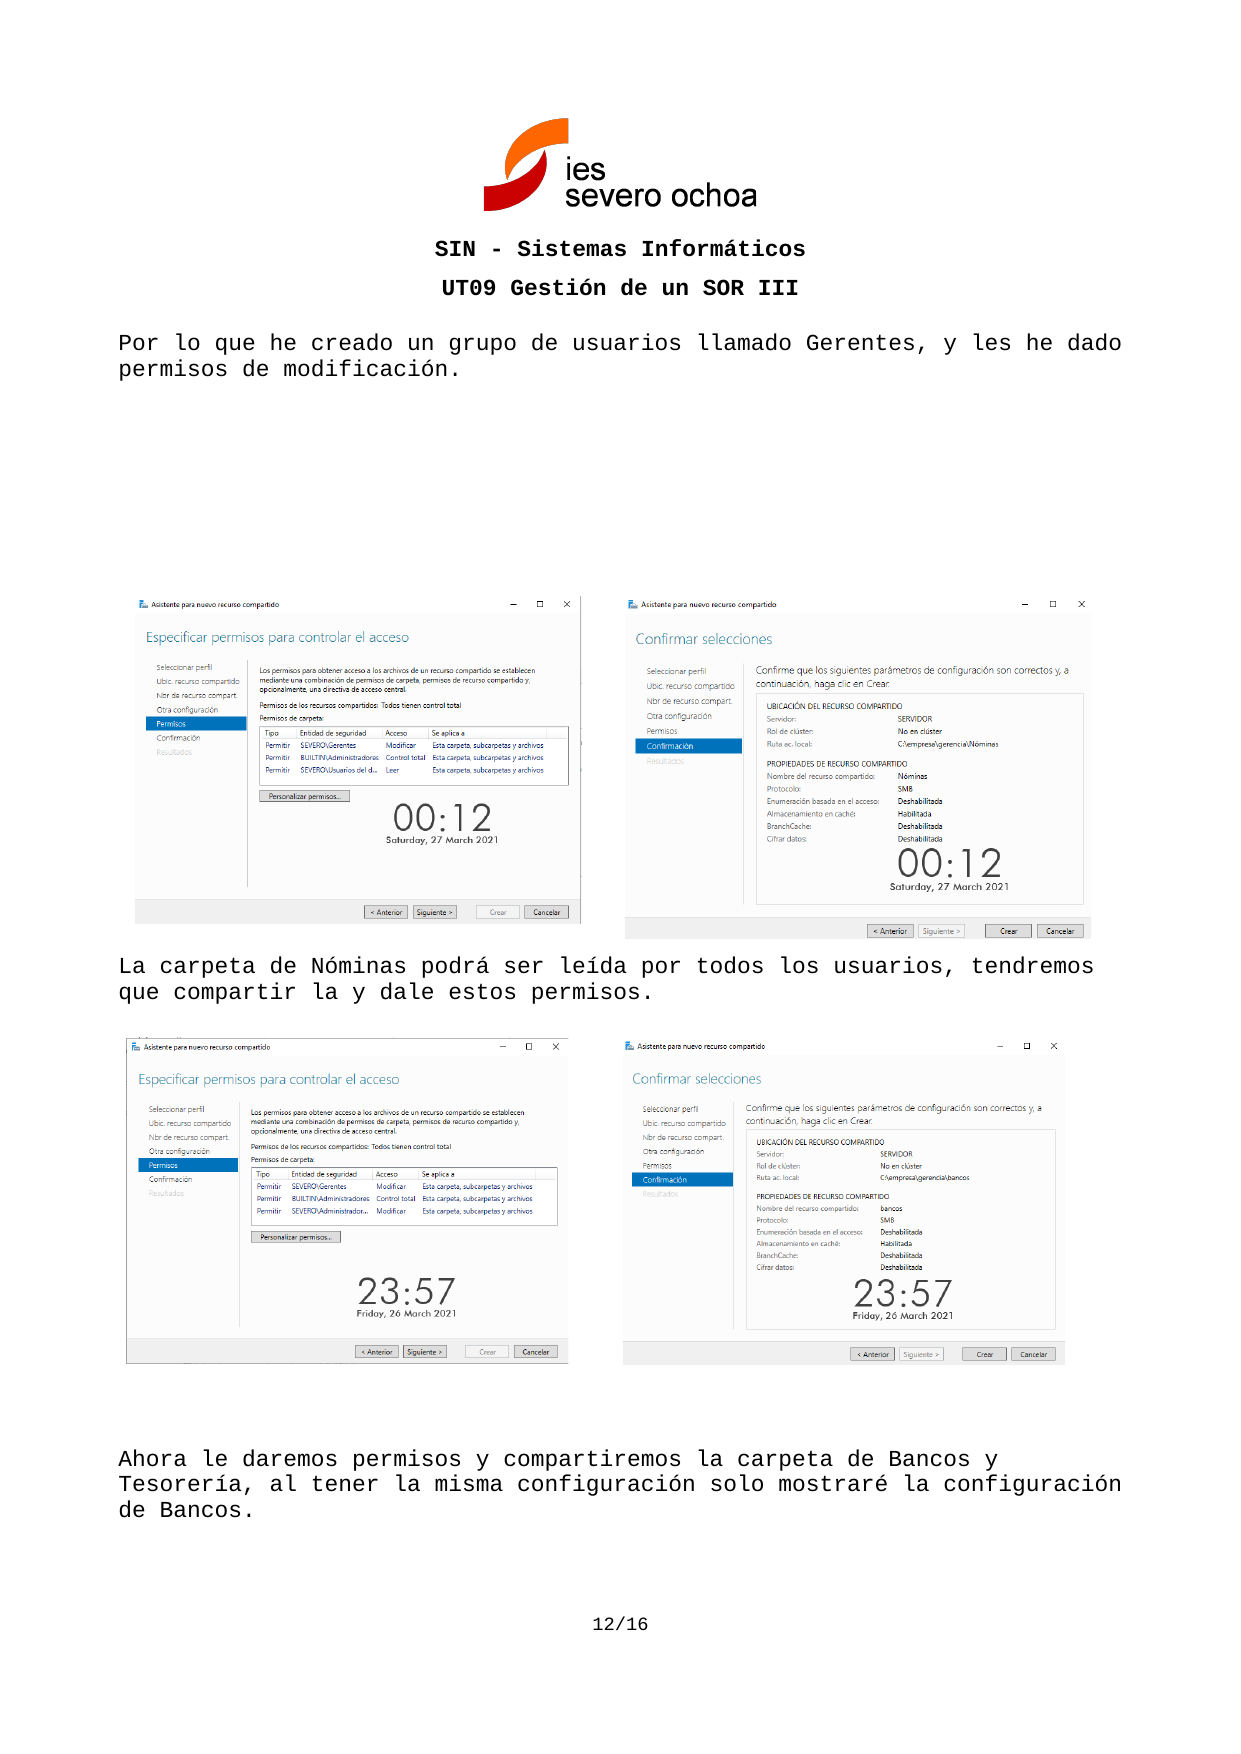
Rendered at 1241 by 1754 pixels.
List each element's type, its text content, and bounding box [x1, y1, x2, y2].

text Ahora le daremos permisos y compartiremos la carpeta de Bancos y Tesorería, al tener la misma configuración solo mostraré la configuración de Bancos. [118, 1447, 1122, 1525]
text La carpeta de Nóminas podrá ser leída por todos los usuarios, tendremos que compartir la y dale estos permisos. [118, 954, 1122, 1006]
text Por lo que he creado un grupo de usuarios llamado Gerentes, y les he dado permisos de modificación. [118, 332, 1122, 383]
picture [624, 597, 1092, 939]
picture [623, 1039, 1065, 1365]
picture [134, 596, 582, 924]
picture [483, 118, 757, 211]
picture [126, 1037, 569, 1364]
